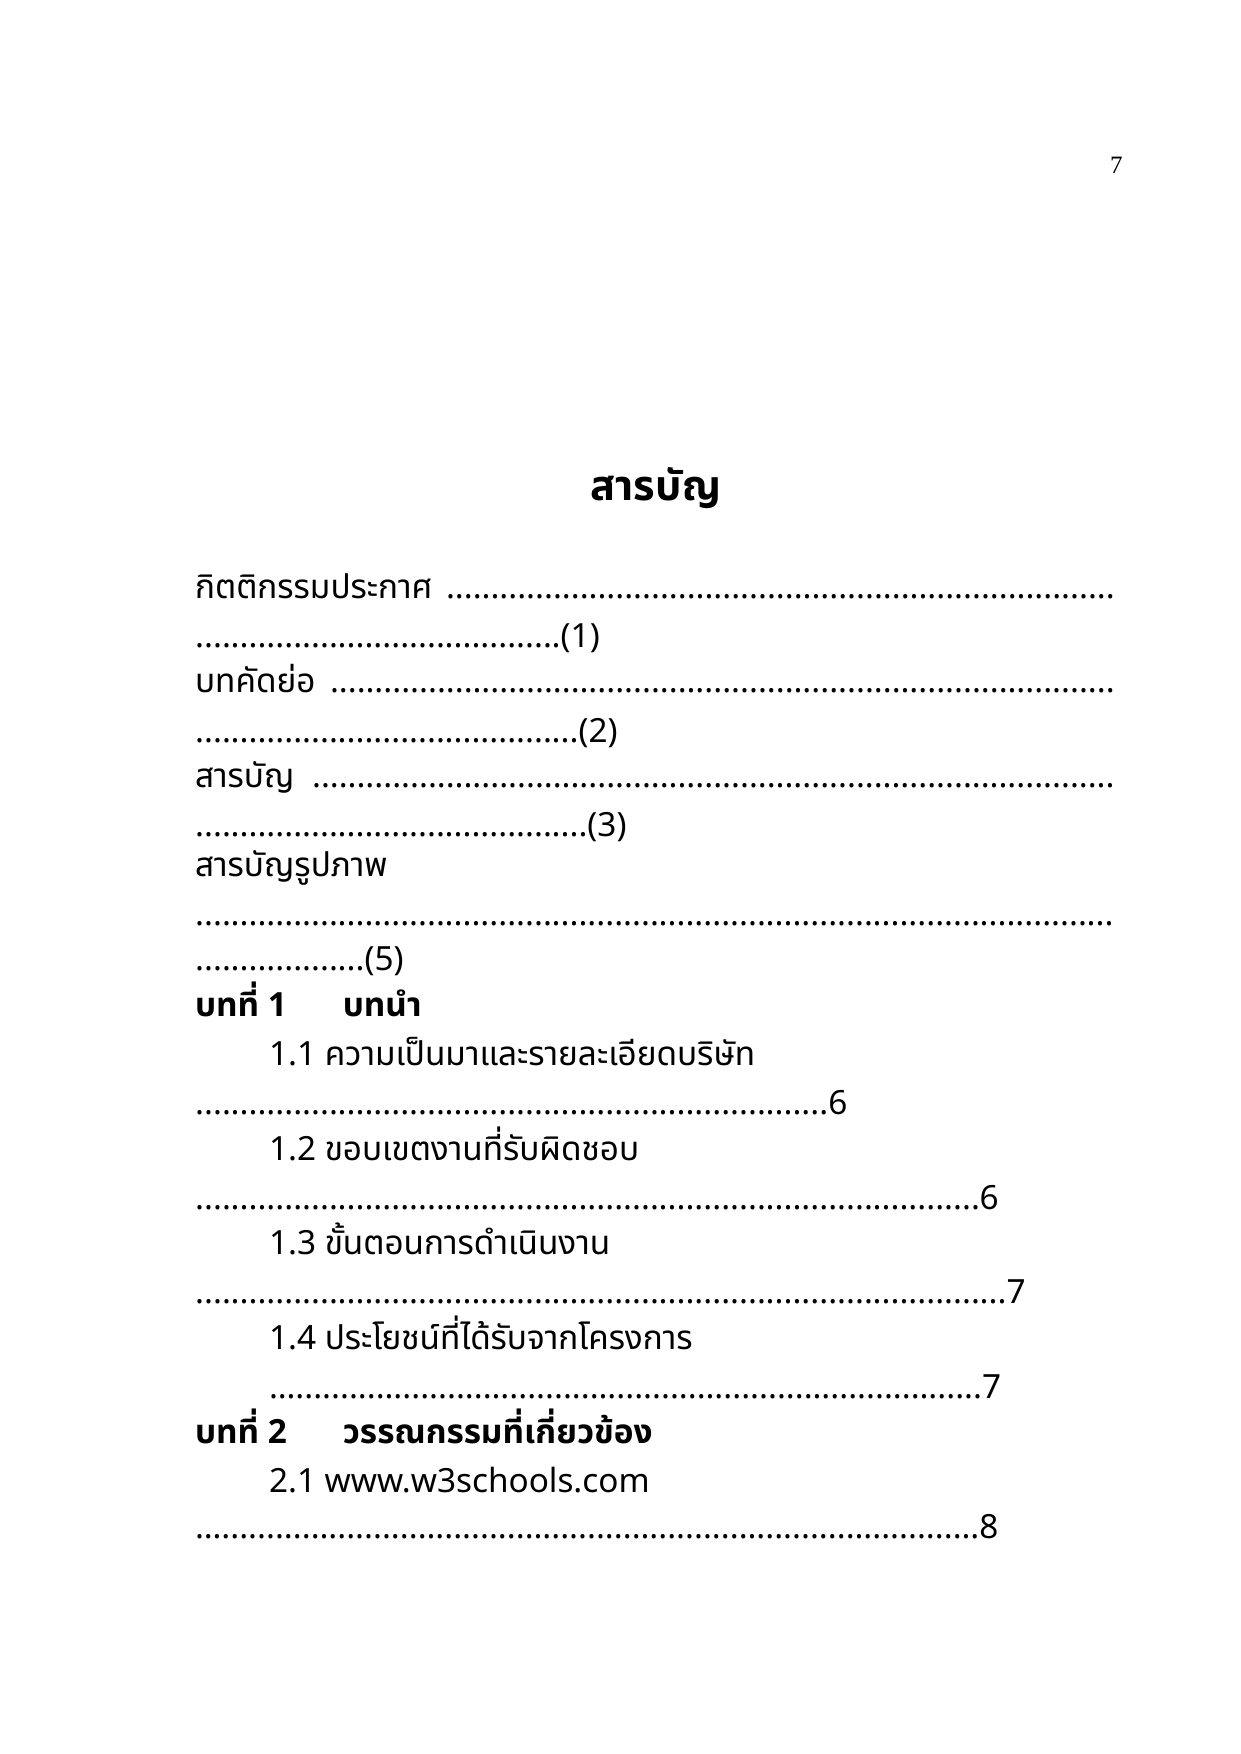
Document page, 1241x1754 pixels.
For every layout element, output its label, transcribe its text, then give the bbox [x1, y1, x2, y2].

text กิตติกรรมประกาศ ....................................................................................................................(1) [195, 563, 1116, 657]
text 2.1 www.w3schools.com ….....................................................................................8 [195, 1457, 1116, 1548]
text บทคัดย่อ ...................................................................................................................................(2) [195, 657, 1116, 752]
text บทที่ 1 บทนำ [195, 981, 1116, 1030]
text 1.1 ความเป็นมาและรายละเอียดบริษัท .......................................................................6 1.2 ขอบเขตงานที่รับผิดชอบ ........................................................................................6 1.3 ขั้นตอนการดำเนินงาน ...........................................................................................7 1.4 ประโยชน์ที่ได้รับจากโครงการ ….............................................................................7 [195, 1030, 1116, 1408]
text สารบัญ ......................................................................................................................................(3) [195, 752, 1116, 846]
text สารบัญรูปภาพ ..........................................................................................................................(5) [195, 846, 1116, 981]
text สารบัญ [195, 463, 1116, 517]
text บทที่ 2 วรรณกรรมที่เกี่ยวข้อง [195, 1408, 1116, 1457]
